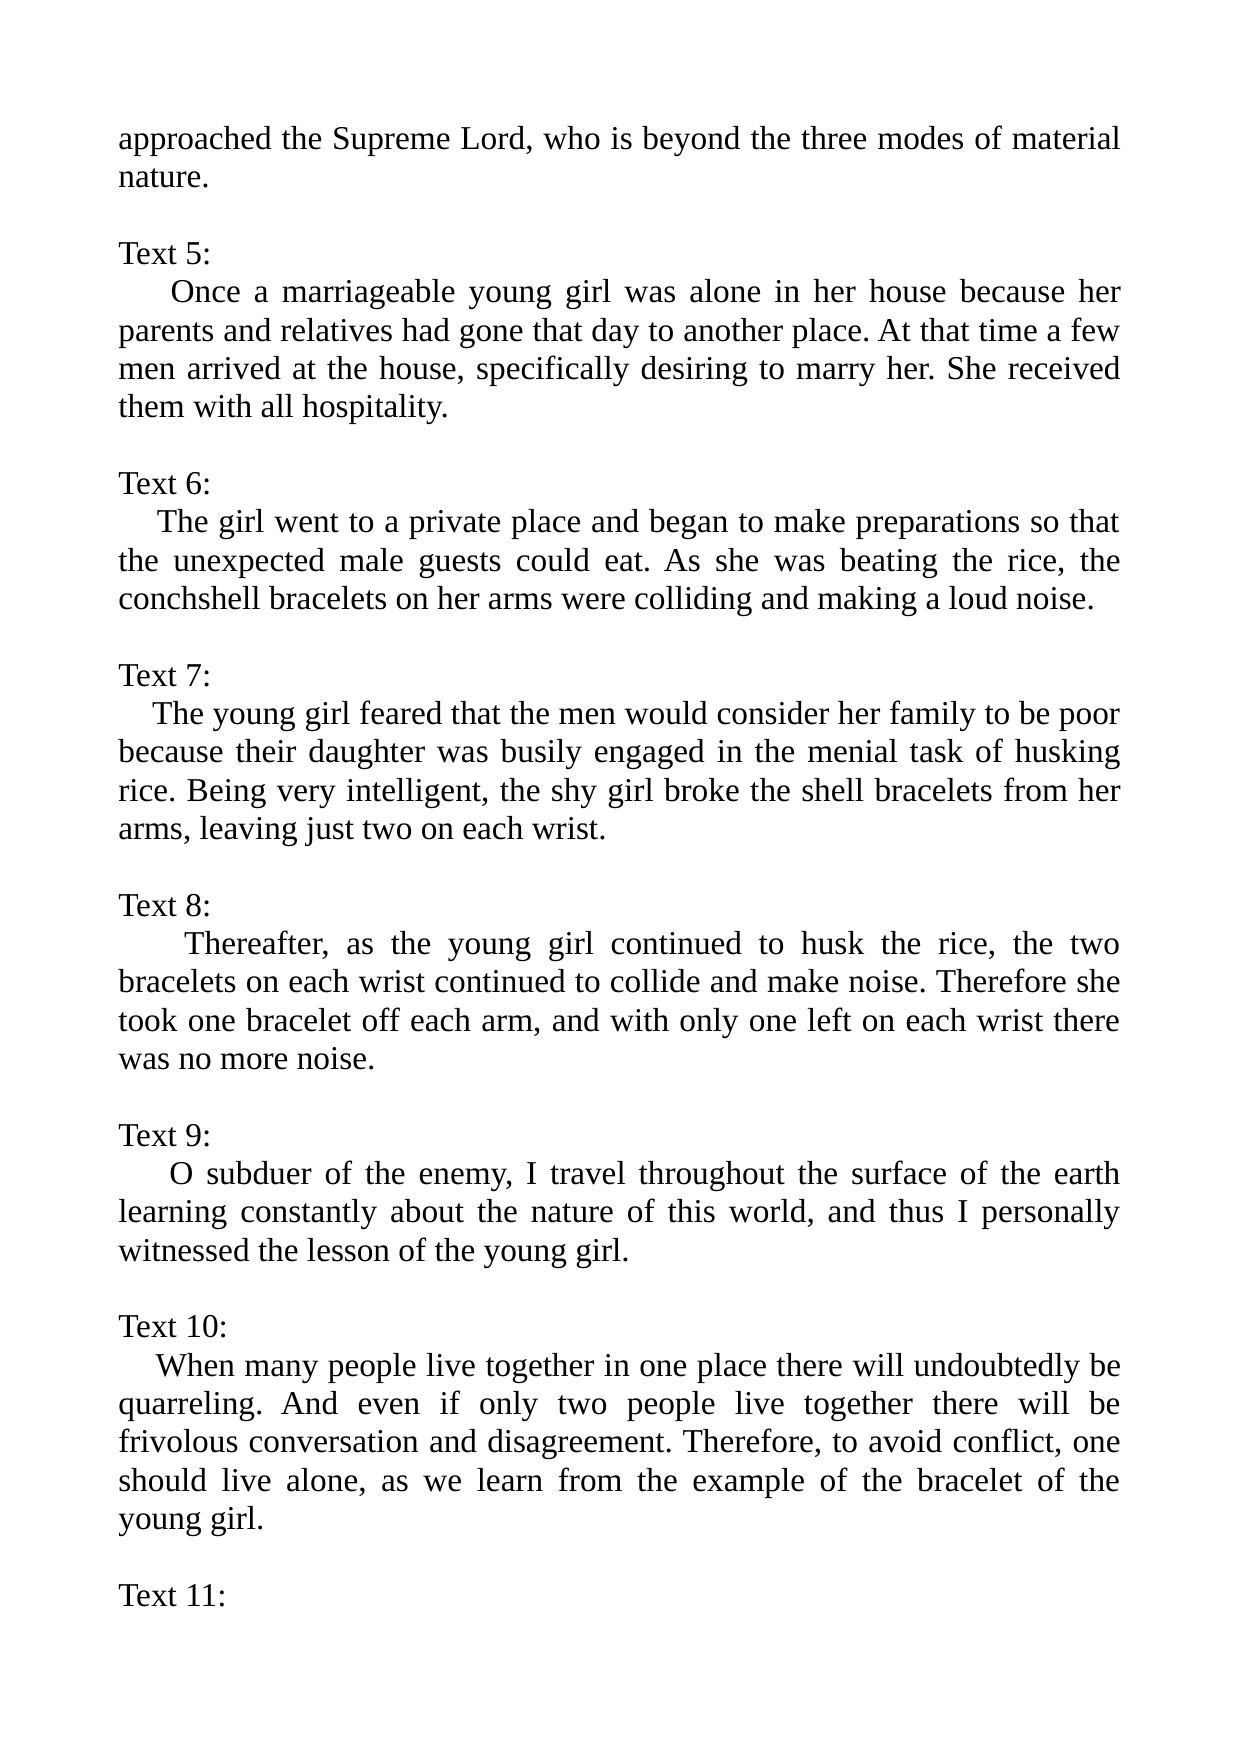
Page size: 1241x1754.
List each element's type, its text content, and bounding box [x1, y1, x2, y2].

text The young girl feared that the men would consider her family to be poor because their daughter was busily engaged in the menial task of husking rice. Being very intelligent, the shy girl broke the shell bracelets from her arms, leaving just two on each wrist. [118, 693, 1122, 846]
text approached the Supreme Lord, who is beyond the three modes of material nature. [118, 118, 1122, 195]
text When many people live together in one place there will undoubtedly be quarreling. And even if only two people live together there will be frivolous conversation and disagreement. Therefore, to avoid conflict, one should live alone, as we learn from the example of the bracelet of the young girl. [118, 1345, 1122, 1536]
text Text 5: [118, 233, 1122, 271]
text O subduer of the enemy, I travel throughout the surface of the earth learning constantly about the nature of this world, and thus I personally witnessed the lesson of the young girl. [118, 1153, 1122, 1268]
text Text 7: [118, 655, 1122, 693]
text Text 10: [118, 1306, 1122, 1345]
text Thereafter, as the young girl continued to husk the rice, the two bracelets on each wrist continued to collide and make noise. Therefore she took one bracelet off each arm, and with only one left on each wrist there was no more noise. [118, 923, 1122, 1076]
text Text 9: [118, 1115, 1122, 1153]
text Text 8: [118, 885, 1122, 923]
text Text 6: [118, 463, 1122, 501]
text Text 11: [118, 1575, 1122, 1613]
text Once a marriageable young girl was alone in her house because her parents and relatives had gone that day to another place. At that time a few men arrived at the house, specifically desiring to marry her. She received them with all hospitality. [118, 271, 1122, 425]
text The girl went to a private place and began to make preparations so that the unexpected male guests could eat. As she was beating the rice, the conchshell bracelets on her arms were colliding and making a loud noise. [118, 501, 1122, 616]
